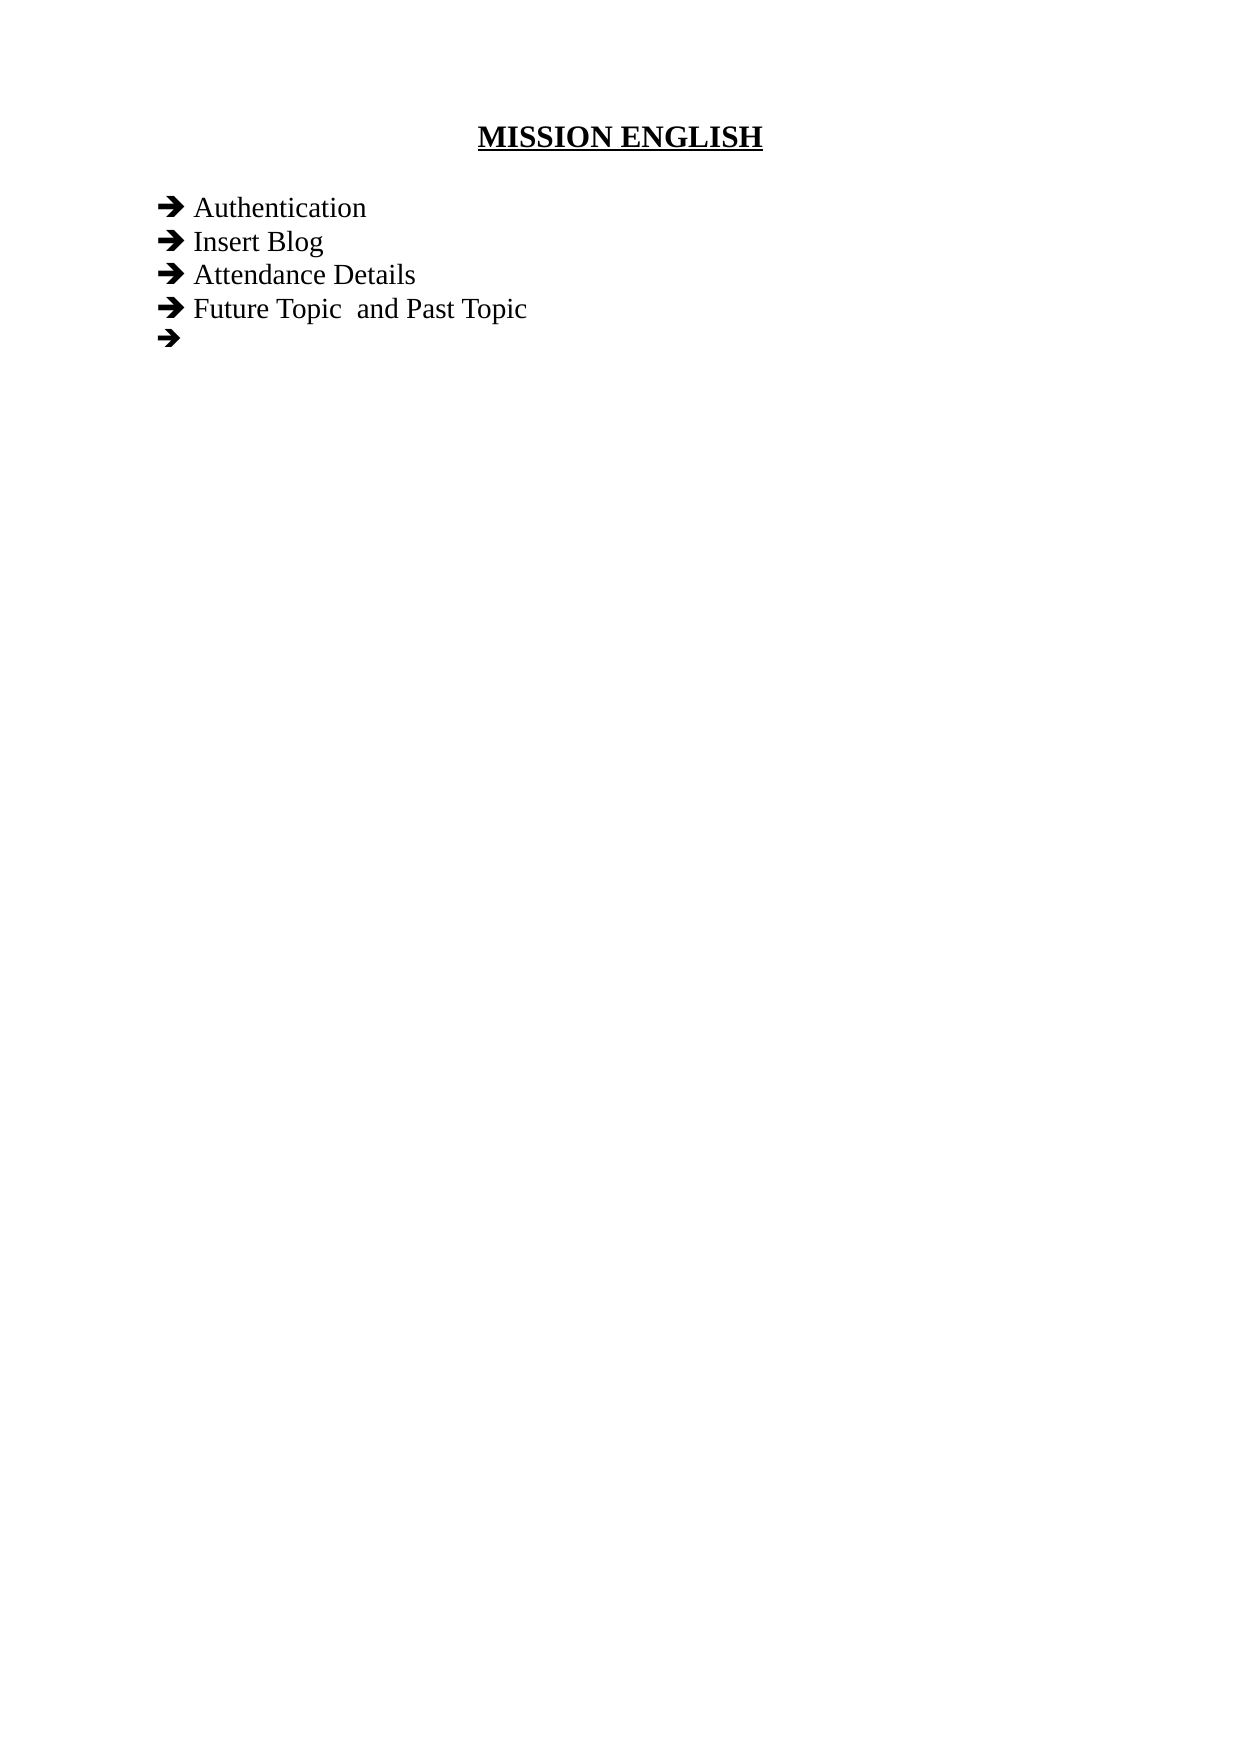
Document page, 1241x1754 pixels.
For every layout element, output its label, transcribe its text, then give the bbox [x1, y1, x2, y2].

text MISSION ENGLISH [118, 118, 1122, 154]
list Future Topic and Past Topic [156, 291, 1122, 324]
list Insert Blog [156, 224, 1122, 257]
list Authentication [156, 190, 1122, 224]
list Attendance Details [156, 257, 1122, 291]
